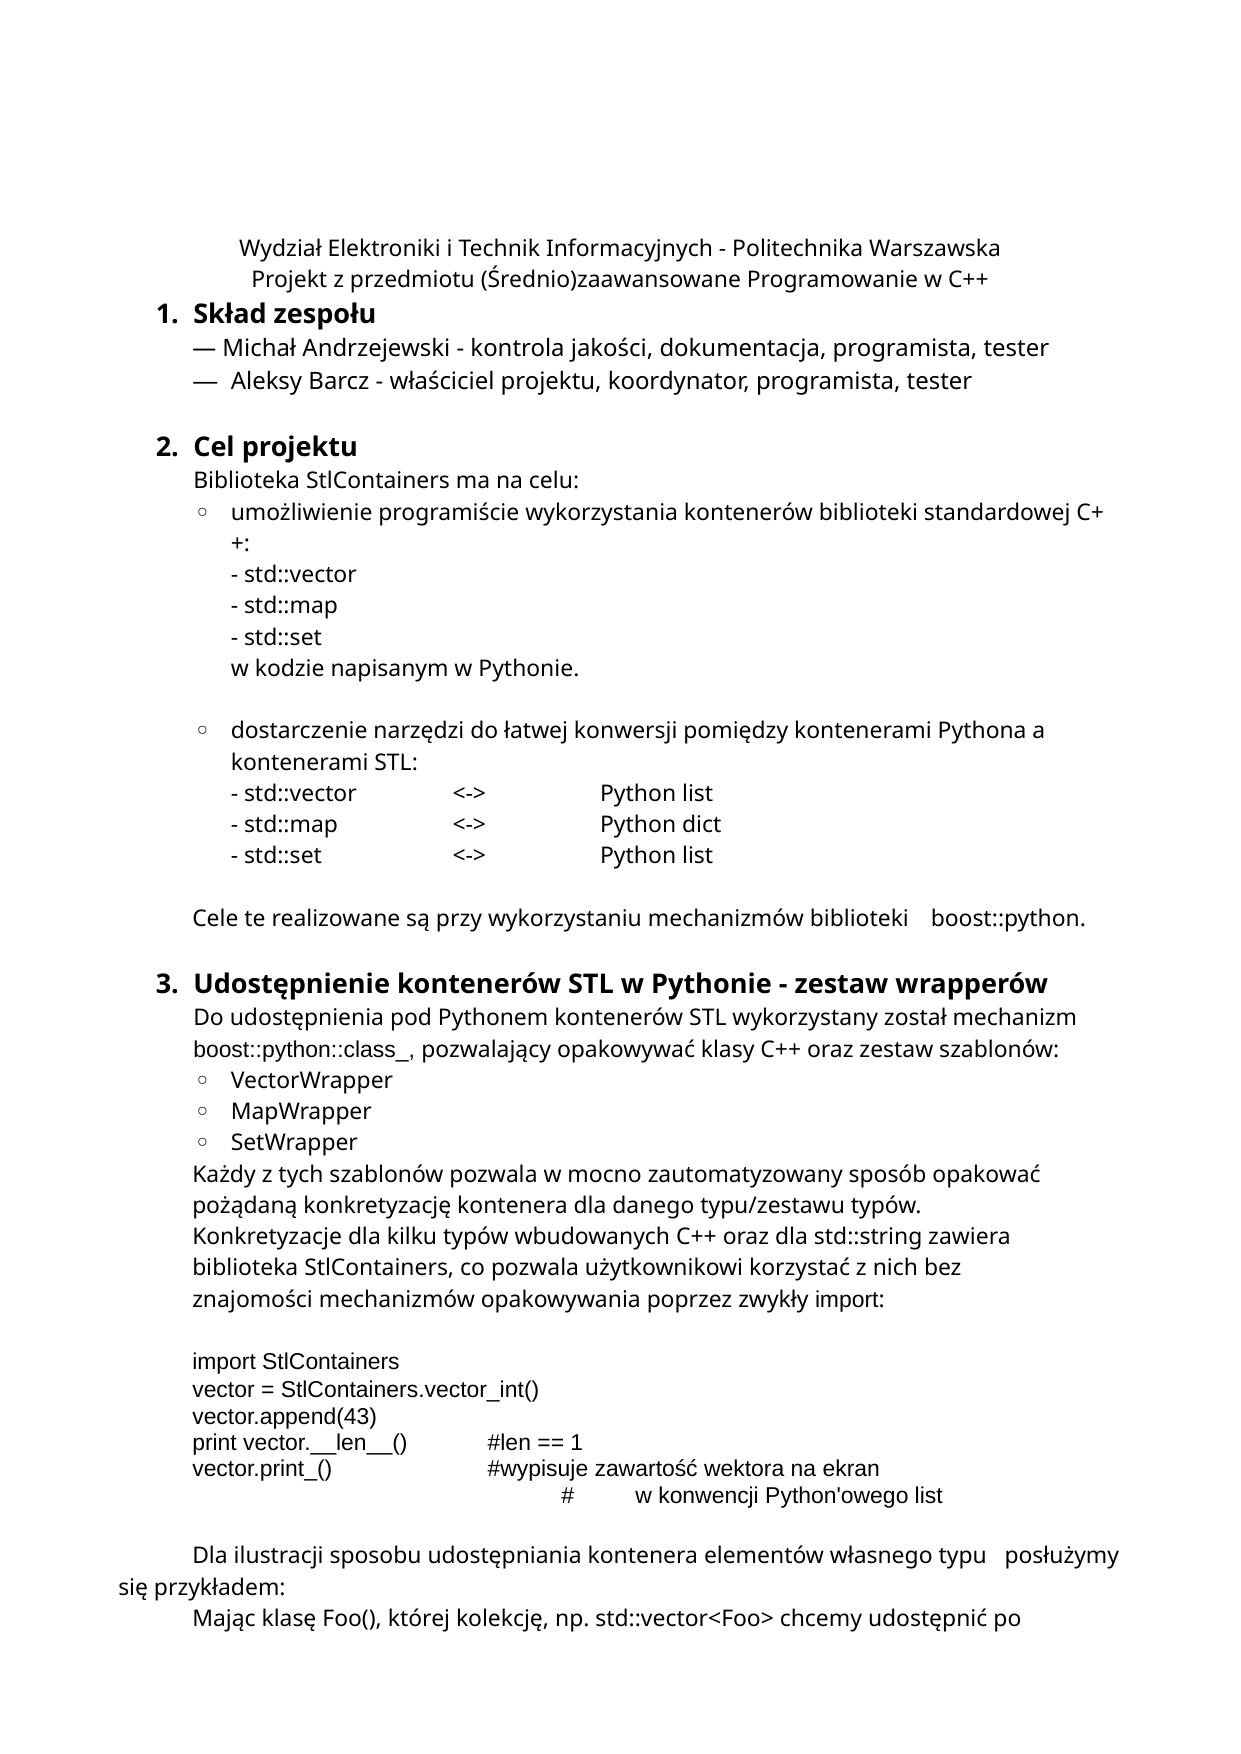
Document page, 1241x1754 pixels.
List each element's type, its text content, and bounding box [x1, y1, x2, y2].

list - std::vector [193, 558, 1122, 589]
text pożądaną konkretyzację kontenera dla danego typu/zestawu typów. [118, 1189, 1122, 1220]
text print vector.__len__() #len == 1 [118, 1429, 1122, 1455]
text Projekt z przedmiotu (Średnio)zaawansowane Programowanie w C++ [118, 263, 1122, 294]
text Wydział Elektroniki i Technik Informacyjnych - Politechnika Warszawska [118, 232, 1122, 263]
list Udostępnienie kontenerów STL w Pythonie - zestaw wrapperów [156, 964, 1122, 1001]
text Każdy z tych szablonów pozwala w mocno zautomatyzowany sposób opakować [118, 1157, 1122, 1189]
text import StlContainers [118, 1345, 1122, 1376]
list w kodzie napisanym w Pythonie. [193, 652, 1122, 683]
text vector = StlContainers.vector_int() [118, 1376, 1122, 1403]
list - std::set [193, 621, 1122, 652]
list SetWrapper [193, 1126, 1122, 1157]
list Do udostępnienia pod Pythonem kontenerów STL wykorzystany został mechanizm boost::python::class_, pozwalający opakowywać klasy C++ oraz zestaw szablonów: [156, 1001, 1122, 1064]
text vector.append(43) [118, 1403, 1122, 1429]
list - std::map [193, 589, 1122, 621]
list MapWrapper [193, 1095, 1122, 1126]
list Skład zespołu [156, 294, 1122, 331]
list - std::map <-> Python dict [193, 808, 1122, 839]
text # w konwencji Python'owego list [118, 1482, 1122, 1508]
text Konkretyzacje dla kilku typów wbudowanych C++ oraz dla std::string zawiera biblioteka StlContainers, co pozwala użytkownikowi korzystać z nich bez znajomości mechanizmów opakowywania poprzez zwykły import: [118, 1220, 1122, 1314]
list umożliwienie programiście wykorzystania kontenerów biblioteki standardowej C++: [193, 496, 1122, 558]
list VectorWrapper [193, 1064, 1122, 1095]
list dostarczenie narzędzi do łatwej konwersji pomiędzy kontenerami Pythona a kontenerami STL: [193, 714, 1122, 777]
list Cel projektu [156, 427, 1122, 464]
list Biblioteka StlContainers ma na celu: [156, 464, 1122, 496]
text Mając klasę Foo(), której kolekcję, np. std::vector<Foo> chcemy udostępnić po [118, 1602, 1122, 1633]
list Aleksy Barcz - właściciel projektu, koordynator, programista, tester [193, 364, 1122, 396]
text Cele te realizowane są przy wykorzystaniu mechanizmów biblioteki boost::python. [118, 902, 1122, 933]
list - std::set <-> Python list [193, 839, 1122, 871]
text vector.print_() #wypisuje zawartość wektora na ekran [118, 1455, 1122, 1482]
text — Michał Andrzejewski - kontrola jakości, dokumentacja, programista, tester [118, 331, 1122, 364]
list - std::vector <-> Python list [193, 777, 1122, 808]
text Dla ilustracji sposobu udostępniania kontenera elementów własnego typu posłużymy się przykładem: [118, 1539, 1122, 1602]
